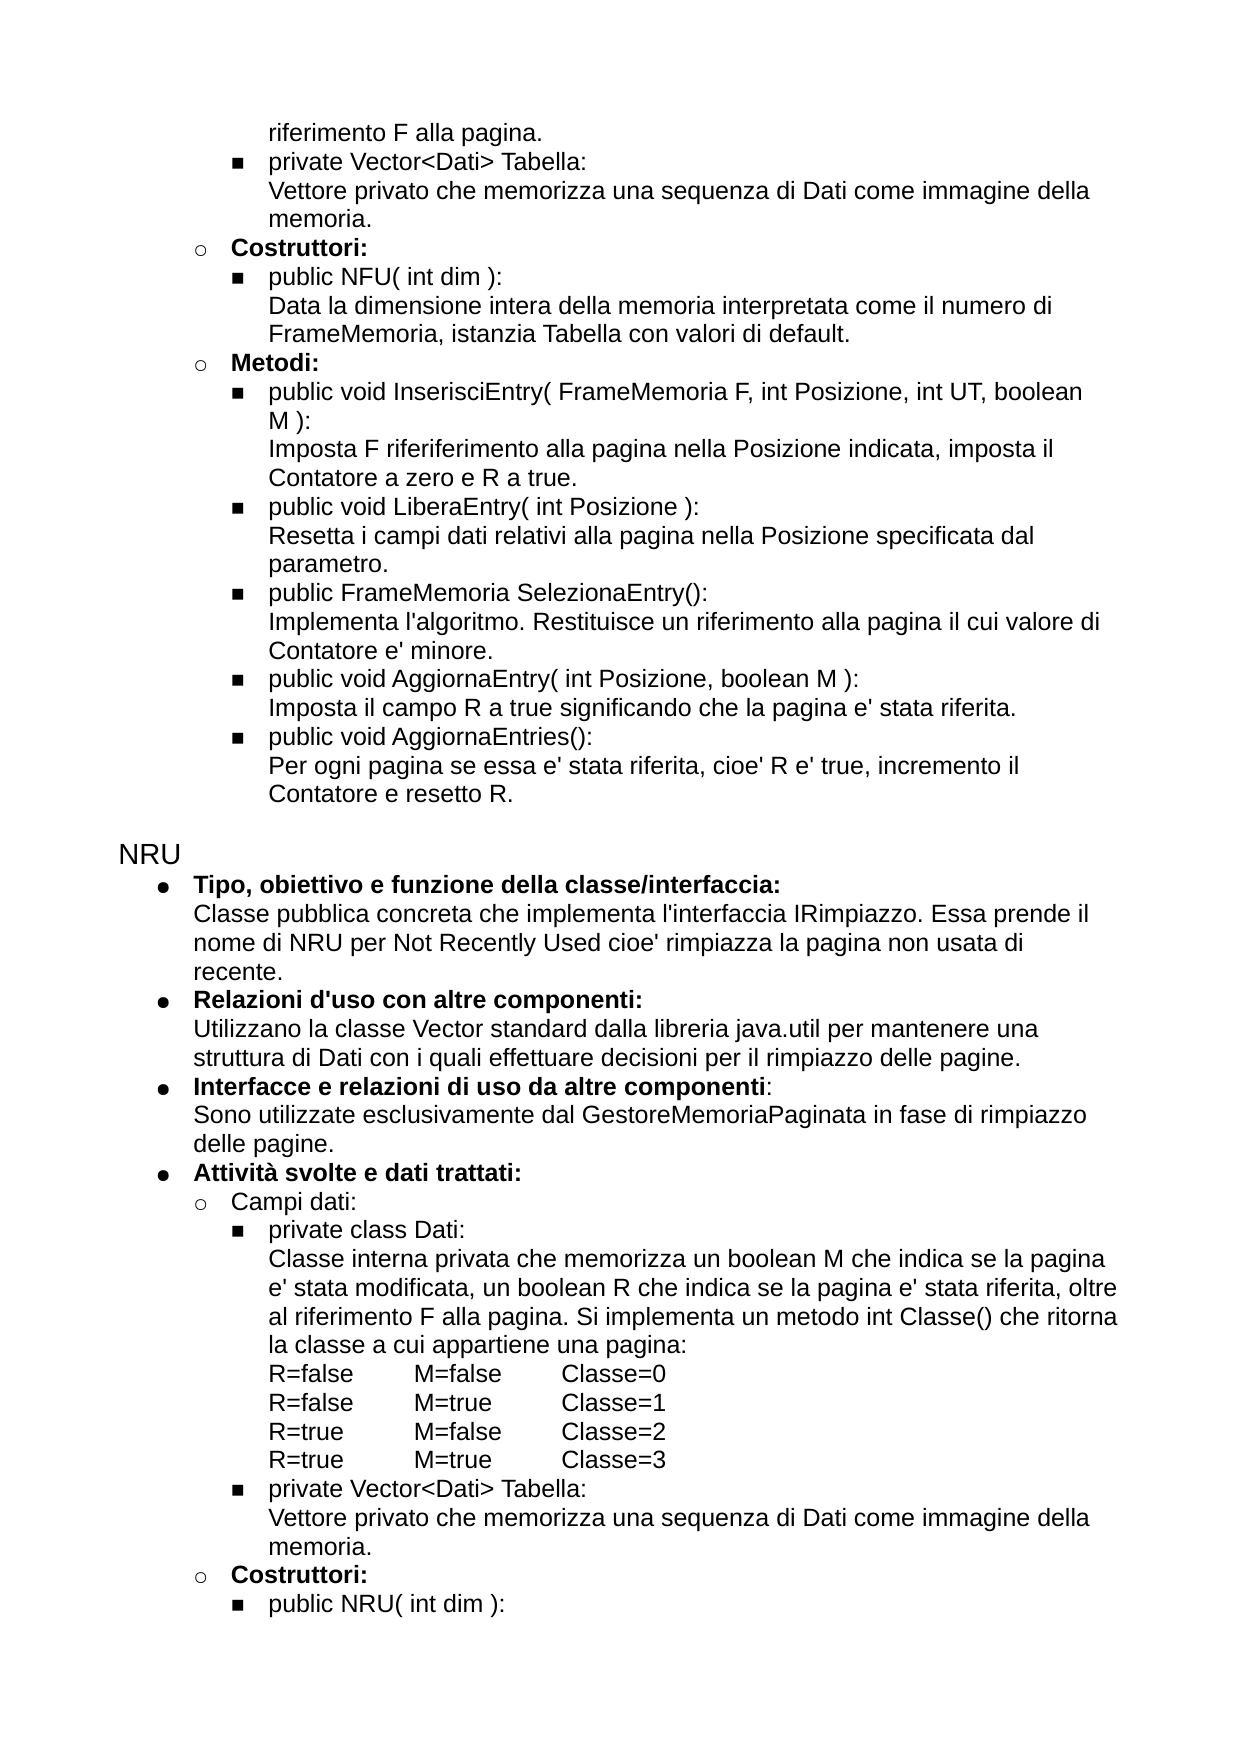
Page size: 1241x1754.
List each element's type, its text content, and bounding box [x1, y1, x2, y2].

list Costruttori: [193, 233, 1122, 262]
list public void AggiornaEntry( int Posizione, boolean M ): [231, 664, 1122, 693]
list R=false M=true Classe=1 [231, 1388, 1122, 1417]
list public void AggiornaEntries(): Per ogni pagina se essa e' stata riferita, cioe' R e' true, incremento il Contatore e resetto R. [231, 722, 1122, 808]
list Relazioni d'uso con altre componenti: Utilizzano la classe Vector standard dalla libreria java.util per mantenere una struttura di Dati con i quali effettuare decisioni per il rimpiazzo delle pagine. [156, 985, 1122, 1072]
list public NRU( int dim ): [231, 1589, 1122, 1618]
list R=false M=false Classe=0 [231, 1359, 1122, 1388]
list Imposta il campo R a true significando che la pagina e' stata riferita. [231, 693, 1122, 722]
list R=true M=false Classe=2 [231, 1417, 1122, 1445]
list Interfacce e relazioni di uso da altre componenti: Sono utilizzate esclusivamente dal GestoreMemoriaPaginata in fase di rimpiazzo delle pagine. [156, 1072, 1122, 1158]
list Costruttori: [193, 1560, 1122, 1589]
list public NFU( int dim ): Data la dimensione intera della memoria interpretata come il numero di FrameMemoria, istanzia Tabella con valori di default. [231, 262, 1122, 348]
list Tipo, obiettivo e funzione della classe/interfaccia: Classe pubblica concreta che implementa l'interfaccia IRimpiazzo. Essa prende il nome di NRU per Not Recently Used cioe' rimpiazza la pagina non usata di recente. [156, 870, 1122, 985]
list Imposta F riferiferimento alla pagina nella Posizione indicata, imposta il Contatore a zero e R a true. [231, 434, 1122, 492]
list Classe interna privata che memorizza un boolean M che indica se la pagina e' stata modificata, un boolean R che indica se la pagina e' stata riferita, oltre al riferimento F alla pagina. Si implementa un metodo int Classe() che ritorna la classe a cui appartiene una pagina: [231, 1244, 1122, 1359]
list private class Dati: [231, 1215, 1122, 1244]
list Campi dati: [193, 1187, 1122, 1215]
list Implementa l'algoritmo. Restituisce un riferimento alla pagina il cui valore di Contatore e' minore. [231, 607, 1122, 664]
text NRU [118, 837, 1122, 870]
list Metodi: [193, 348, 1122, 377]
list public FrameMemoria SelezionaEntry(): [231, 578, 1122, 607]
list R=true M=true Classe=3 [231, 1445, 1122, 1474]
list public void InserisciEntry( FrameMemoria F, int Posizione, int UT, boolean M ): [231, 377, 1122, 434]
list riferimento F alla pagina. [231, 118, 1122, 147]
list Attività svolte e dati trattati: [156, 1158, 1122, 1187]
list public void LiberaEntry( int Posizione ): Resetta i campi dati relativi alla pagina nella Posizione specificata dal parametro. [231, 492, 1122, 578]
list private Vector<Dati> Tabella: Vettore privato che memorizza una sequenza di Dati come immagine della memoria. [231, 147, 1122, 233]
list private Vector<Dati> Tabella: Vettore privato che memorizza una sequenza di Dati come immagine della memoria. [231, 1474, 1122, 1560]
